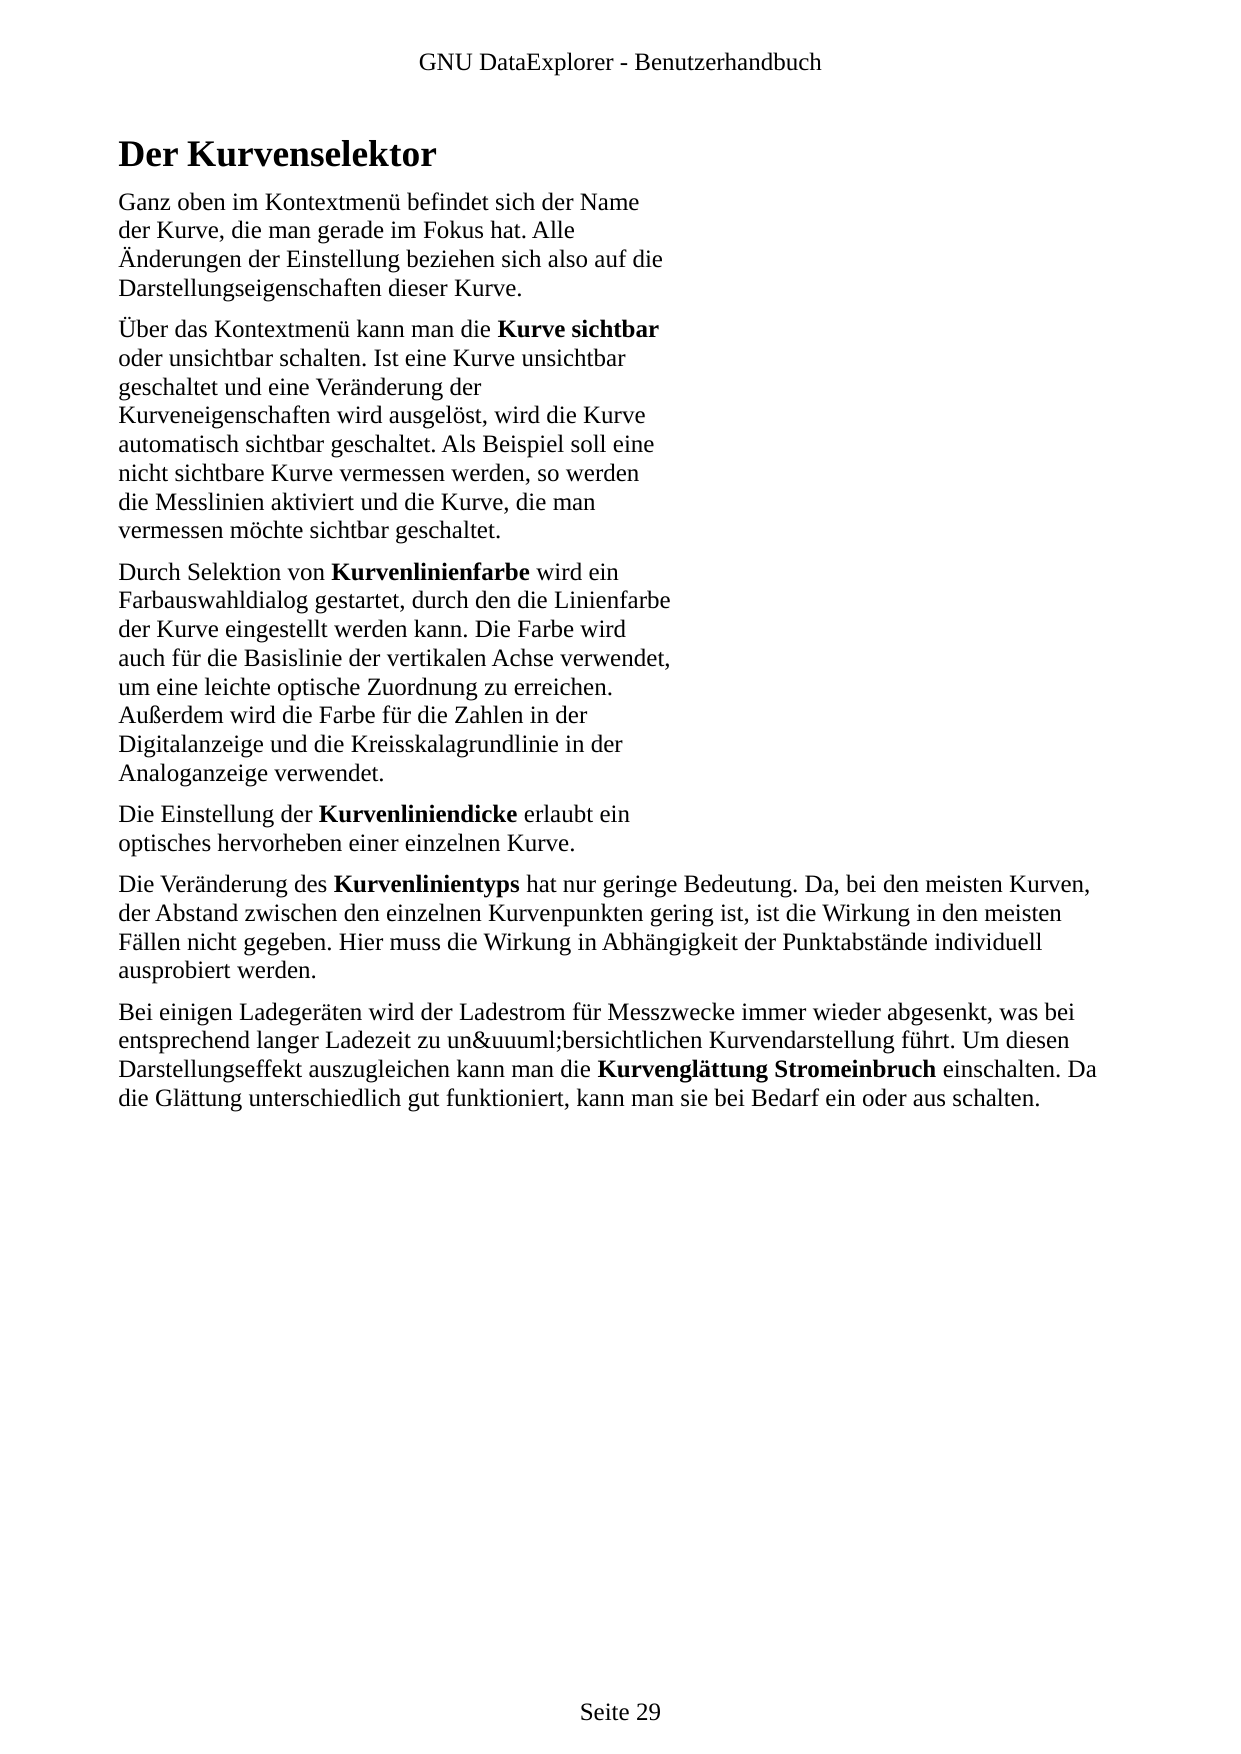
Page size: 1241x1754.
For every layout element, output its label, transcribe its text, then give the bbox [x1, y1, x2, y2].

text Ganz oben im Kontextmenü befindet sich der Name der Kurve, die man gerade im Fokus hat. Alle Änderungen der Einstellung beziehen sich also auf die Darstellungseigenschaften dieser Kurve. [118, 187, 1122, 302]
text Die Einstellung der Kurvenliniendicke erlaubt ein optisches hervorheben einer einzelnen Kurve. [118, 799, 1122, 857]
subtitle Der Kurvenselektor [118, 131, 1122, 174]
text Durch Selektion von Kurvenlinienfarbe wird ein Farbauswahldialog gestartet, durch den die Linienfarbe der Kurve eingestellt werden kann. Die Farbe wird auch für die Basislinie der vertikalen Achse verwendet, um eine leichte optische Zuordnung zu erreichen. Außerdem wird die Farbe für die Zahlen in der Digitalanzeige und die Kreisskalagrundlinie in der Analoganzeige verwendet. [118, 557, 1122, 787]
text Die Veränderung des Kurvenlinientyps hat nur geringe Bedeutung. Da, bei den meisten Kurven, der Abstand zwischen den einzelnen Kurvenpunkten gering ist, ist die Wirkung in den meisten Fällen nicht gegeben. Hier muss die Wirkung in Abhängigkeit der Punktabstände individuell ausprobiert werden. [118, 869, 1122, 984]
text Bei einigen Ladegeräten wird der Ladestrom für Messzwecke immer wieder abgesenkt, was bei entsprechend langer Ladezeit zu un&uuuml;bersichtlichen Kurvendarstellung führt. Um diesen Darstellungseffekt auszugleichen kann man die Kurvenglättung Stromeinbruch einschalten. Da die Glättung unterschiedlich gut funktioniert, kann man sie bei Bedarf ein oder aus schalten. [118, 997, 1122, 1112]
text Über das Kontextmenü kann man die Kurve sichtbar oder unsichtbar schalten. Ist eine Kurve unsichtbar geschaltet und eine Veränderung der Kurveneigenschaften wird ausgelöst, wird die Kurve automatisch sichtbar geschaltet. Als Beispiel soll eine nicht sichtbare Kurve vermessen werden, so werden die Messlinien aktiviert und die Kurve, die man vermessen möchte sichtbar geschaltet. [118, 314, 1122, 544]
